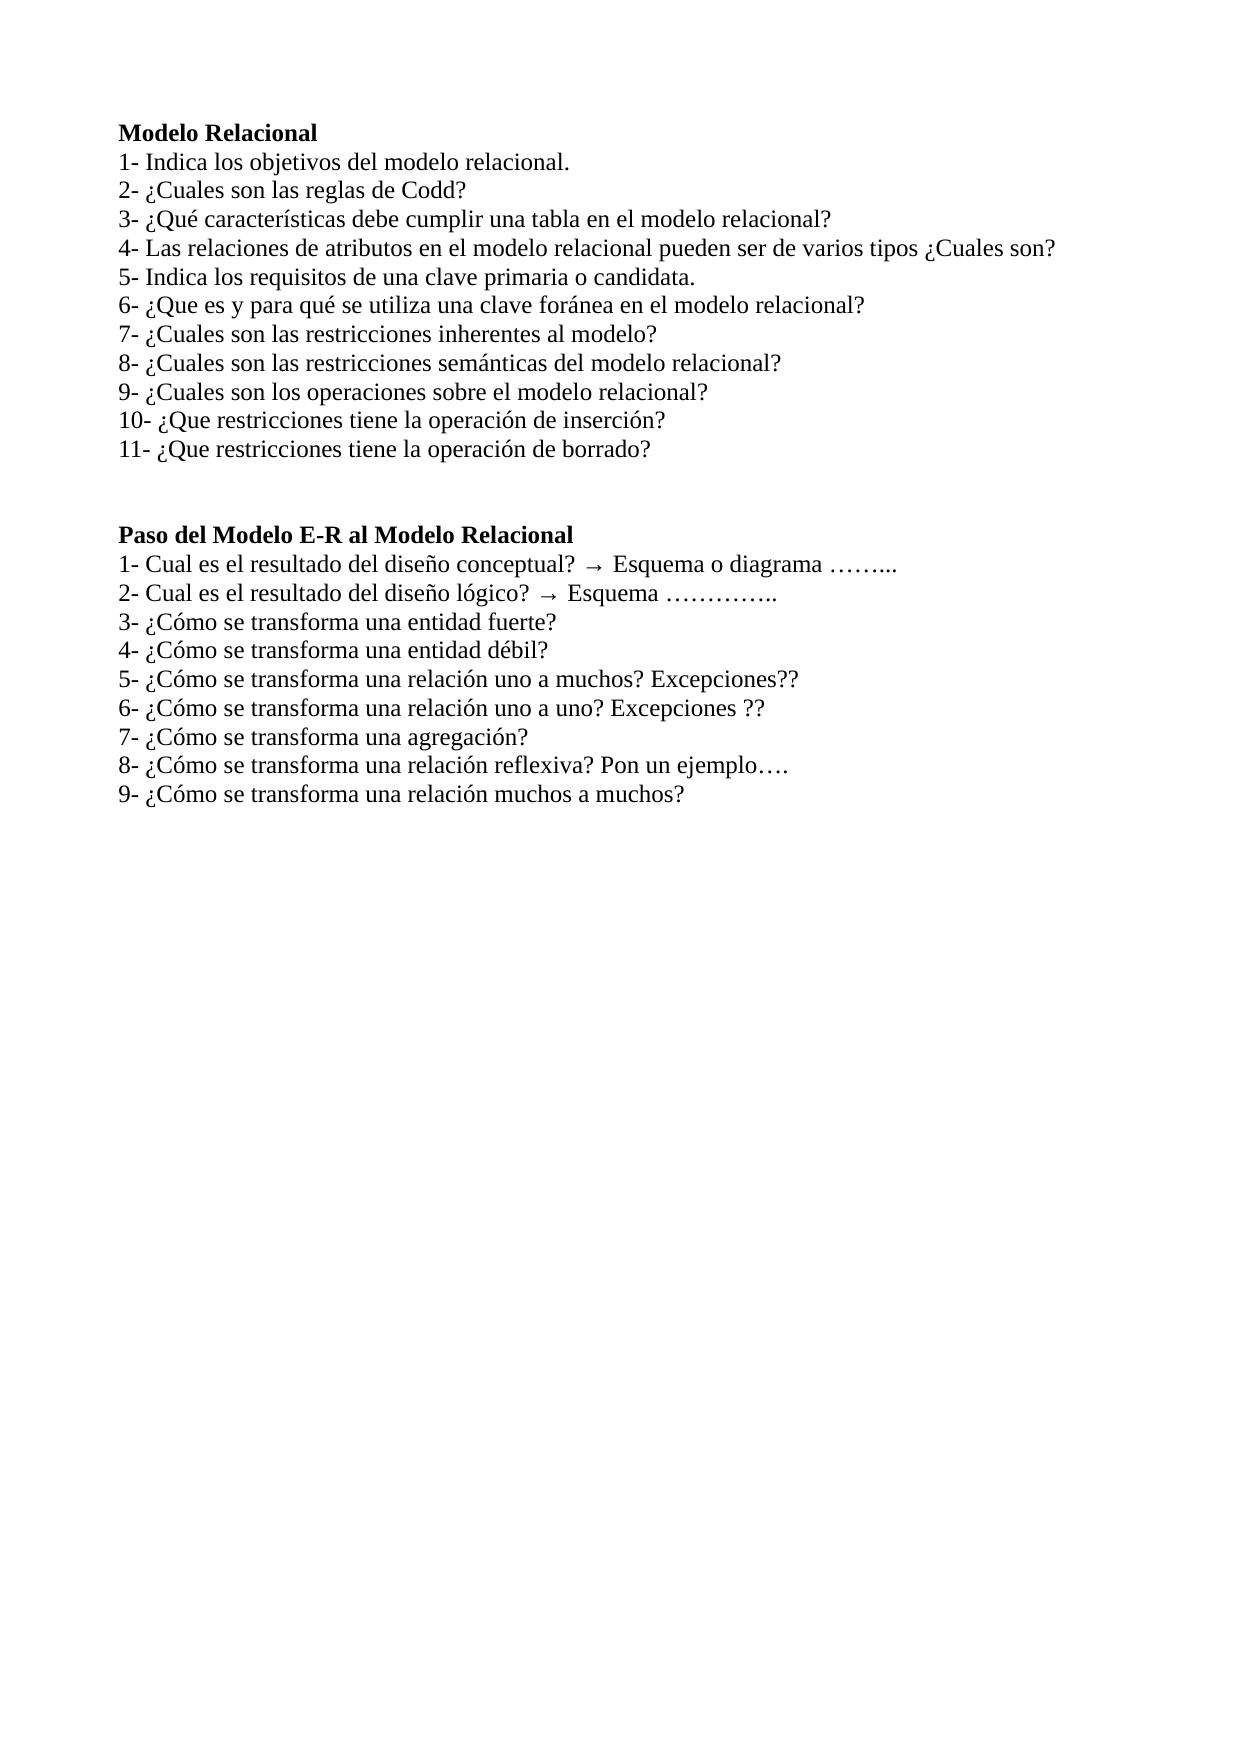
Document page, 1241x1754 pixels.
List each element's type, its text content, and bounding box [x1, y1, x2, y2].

text 2- Cual es el resultado del diseño lógico? → Esquema ………….. [118, 578, 1122, 607]
text 8- ¿Cómo se transforma una relación reflexiva? Pon un ejemplo…. [118, 751, 1122, 779]
text 3- ¿Cómo se transforma una entidad fuerte? [118, 607, 1122, 636]
text 8- ¿Cuales son las restricciones semánticas del modelo relacional? [118, 348, 1122, 377]
text 11- ¿Que restricciones tiene la operación de borrado? [118, 434, 1122, 463]
text 4- Las relaciones de atributos en el modelo relacional pueden ser de varios tipos ¿Cuales son? [118, 233, 1122, 262]
text 2- ¿Cuales son las reglas de Codd? [118, 176, 1122, 204]
text 9- ¿Cómo se transforma una relación muchos a muchos? [118, 779, 1122, 808]
text 7- ¿Cómo se transforma una agregación? [118, 722, 1122, 751]
text 1- Indica los objetivos del modelo relacional. [118, 147, 1122, 176]
text Paso del Modelo E-R al Modelo Relacional [118, 521, 1122, 549]
text 7- ¿Cuales son las restricciones inherentes al modelo? [118, 319, 1122, 348]
text 1- Cual es el resultado del diseño conceptual? → Esquema o diagrama ……... [118, 549, 1122, 578]
text 5- ¿Cómo se transforma una relación uno a muchos? Excepciones?? [118, 664, 1122, 693]
text 5- Indica los requisitos de una clave primaria o candidata. [118, 262, 1122, 291]
text 6- ¿Que es y para qué se utiliza una clave foránea en el modelo relacional? [118, 291, 1122, 319]
text 3- ¿Qué características debe cumplir una tabla en el modelo relacional? [118, 204, 1122, 233]
text Modelo Relacional [118, 118, 1122, 147]
text 10- ¿Que restricciones tiene la operación de inserción? [118, 406, 1122, 434]
text 4- ¿Cómo se transforma una entidad débil? [118, 636, 1122, 664]
text 9- ¿Cuales son los operaciones sobre el modelo relacional? [118, 377, 1122, 406]
text 6- ¿Cómo se transforma una relación uno a uno? Excepciones ?? [118, 693, 1122, 722]
